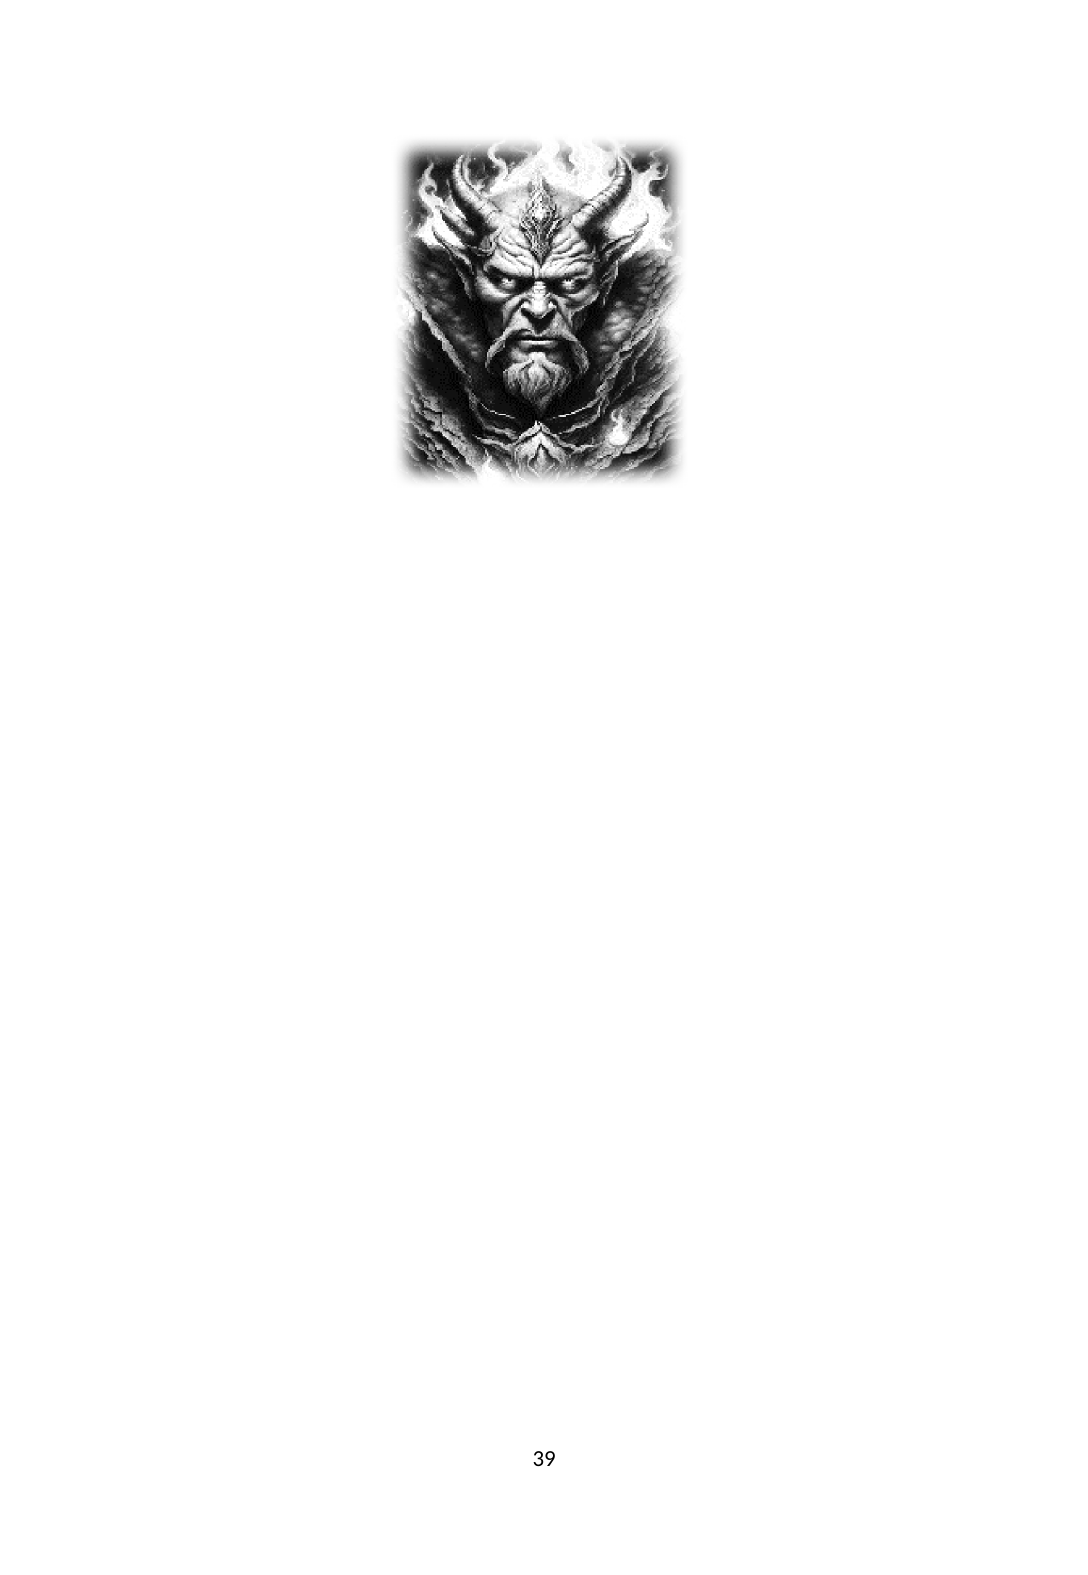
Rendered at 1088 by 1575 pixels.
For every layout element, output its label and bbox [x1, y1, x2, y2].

picture [421, 164, 659, 460]
